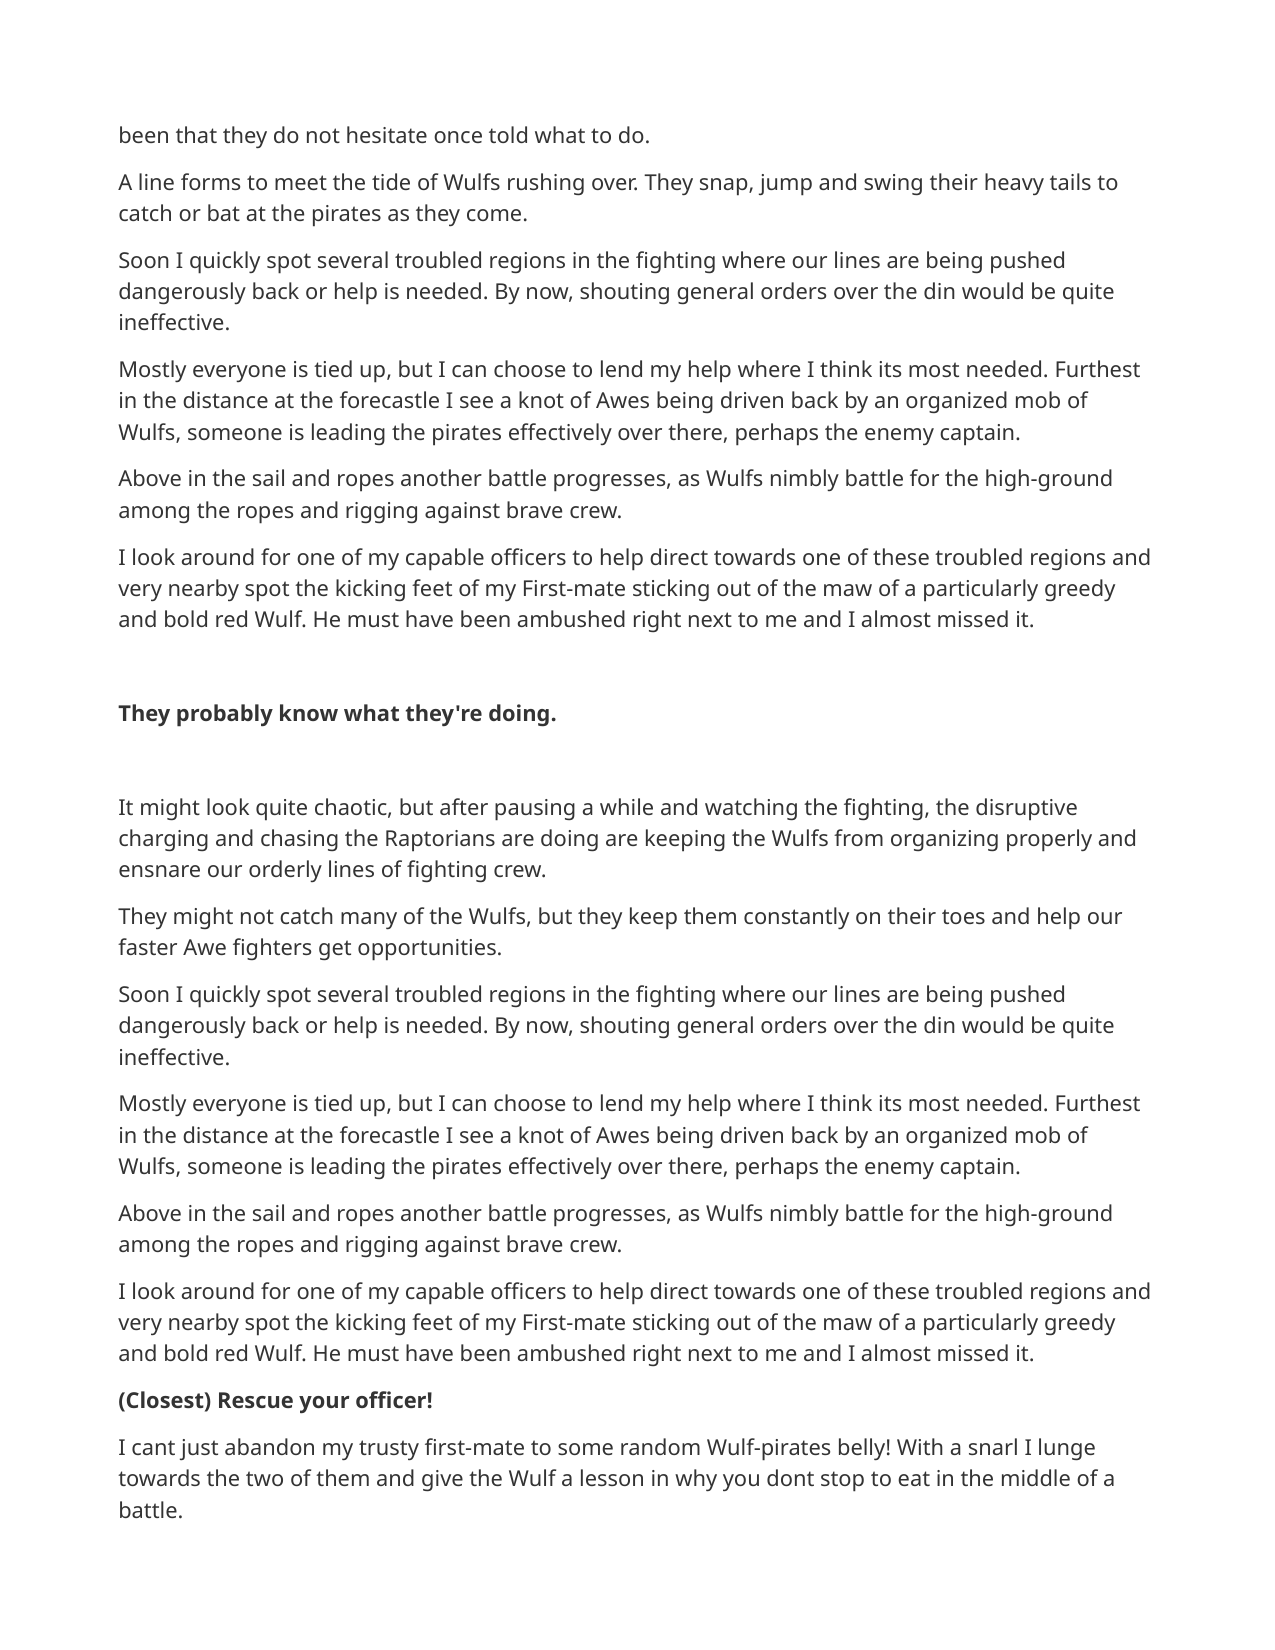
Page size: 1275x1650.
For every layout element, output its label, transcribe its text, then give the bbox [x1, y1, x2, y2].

text Soon I quickly spot several troubled regions in the fighting where our lines are being pushed dangerously back or help is needed. By now, shouting general orders over the din would be quite ineffective. [118, 977, 1157, 1071]
text (Closest) Rescue your officer! [118, 1384, 1157, 1415]
text I look around for one of my capable officers to help direct towards one of these troubled regions and very nearby spot the kicking feet of my First-mate sticking out of the maw of a particularly greedy and bold red Wulf. He must have been ambushed right next to me and I almost missed it. [118, 540, 1157, 634]
text Above in the sail and ropes another battle progresses, as Wulfs nimbly battle for the high-ground among the ropes and rigging against brave crew. [118, 462, 1157, 524]
text I look around for one of my capable officers to help direct towards one of these troubled regions and very nearby spot the kicking feet of my First-mate sticking out of the maw of a particularly greedy and bold red Wulf. He must have been ambushed right next to me and I almost missed it. [118, 1274, 1157, 1368]
text It might look quite chaotic, but after pausing a while and watching the fighting, the disruptive charging and chasing the Raptorians are doing are keeping the Wulfs from organizing properly and ensnare our orderly lines of fighting crew. [118, 790, 1157, 884]
text Soon I quickly spot several troubled regions in the fighting where our lines are being pushed dangerously back or help is needed. By now, shouting general orders over the din would be quite ineffective. [118, 243, 1157, 337]
text A line forms to meet the tide of Wulfs rushing over. They snap, jump and swing their heavy tails to catch or bat at the pirates as they come. [118, 165, 1157, 227]
text Mostly everyone is tied up, but I can choose to lend my help where I think its most needed. Furthest in the distance at the forecastle I see a knot of Awes being driven back by an organized mob of Wulfs, someone is leading the pirates effectively over there, perhaps the enemy captain. [118, 1087, 1157, 1181]
text been that they do not hesitate once told what to do. [118, 118, 1157, 149]
text I cant just abandon my trusty first-mate to some random Wulf-pirates belly! With a snarl I lunge towards the two of them and give the Wulf a lesson in why you dont stop to eat in the middle of a battle. [118, 1431, 1157, 1524]
text They probably know what they're doing. [118, 696, 1157, 727]
text They might not catch many of the Wulfs, but they keep them constantly on their toes and help our faster Awe fighters get opportunities. [118, 899, 1157, 962]
text Mostly everyone is tied up, but I can choose to lend my help where I think its most needed. Furthest in the distance at the forecastle I see a knot of Awes being driven back by an organized mob of Wulfs, someone is leading the pirates effectively over there, perhaps the enemy captain. [118, 352, 1157, 446]
text Above in the sail and ropes another battle progresses, as Wulfs nimbly battle for the high-ground among the ropes and rigging against brave crew. [118, 1196, 1157, 1259]
